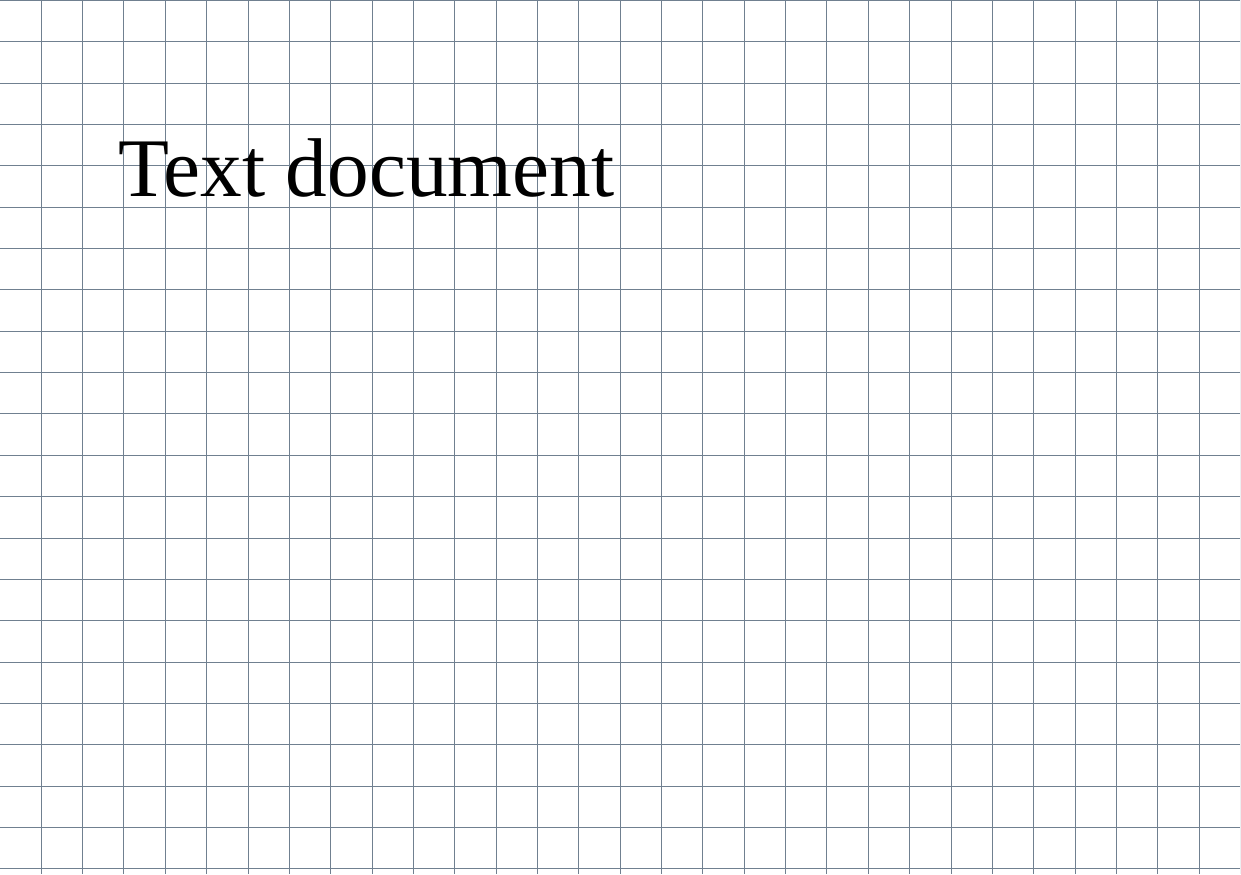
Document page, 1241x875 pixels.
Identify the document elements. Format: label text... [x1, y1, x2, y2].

text Text document [118, 118, 1122, 214]
